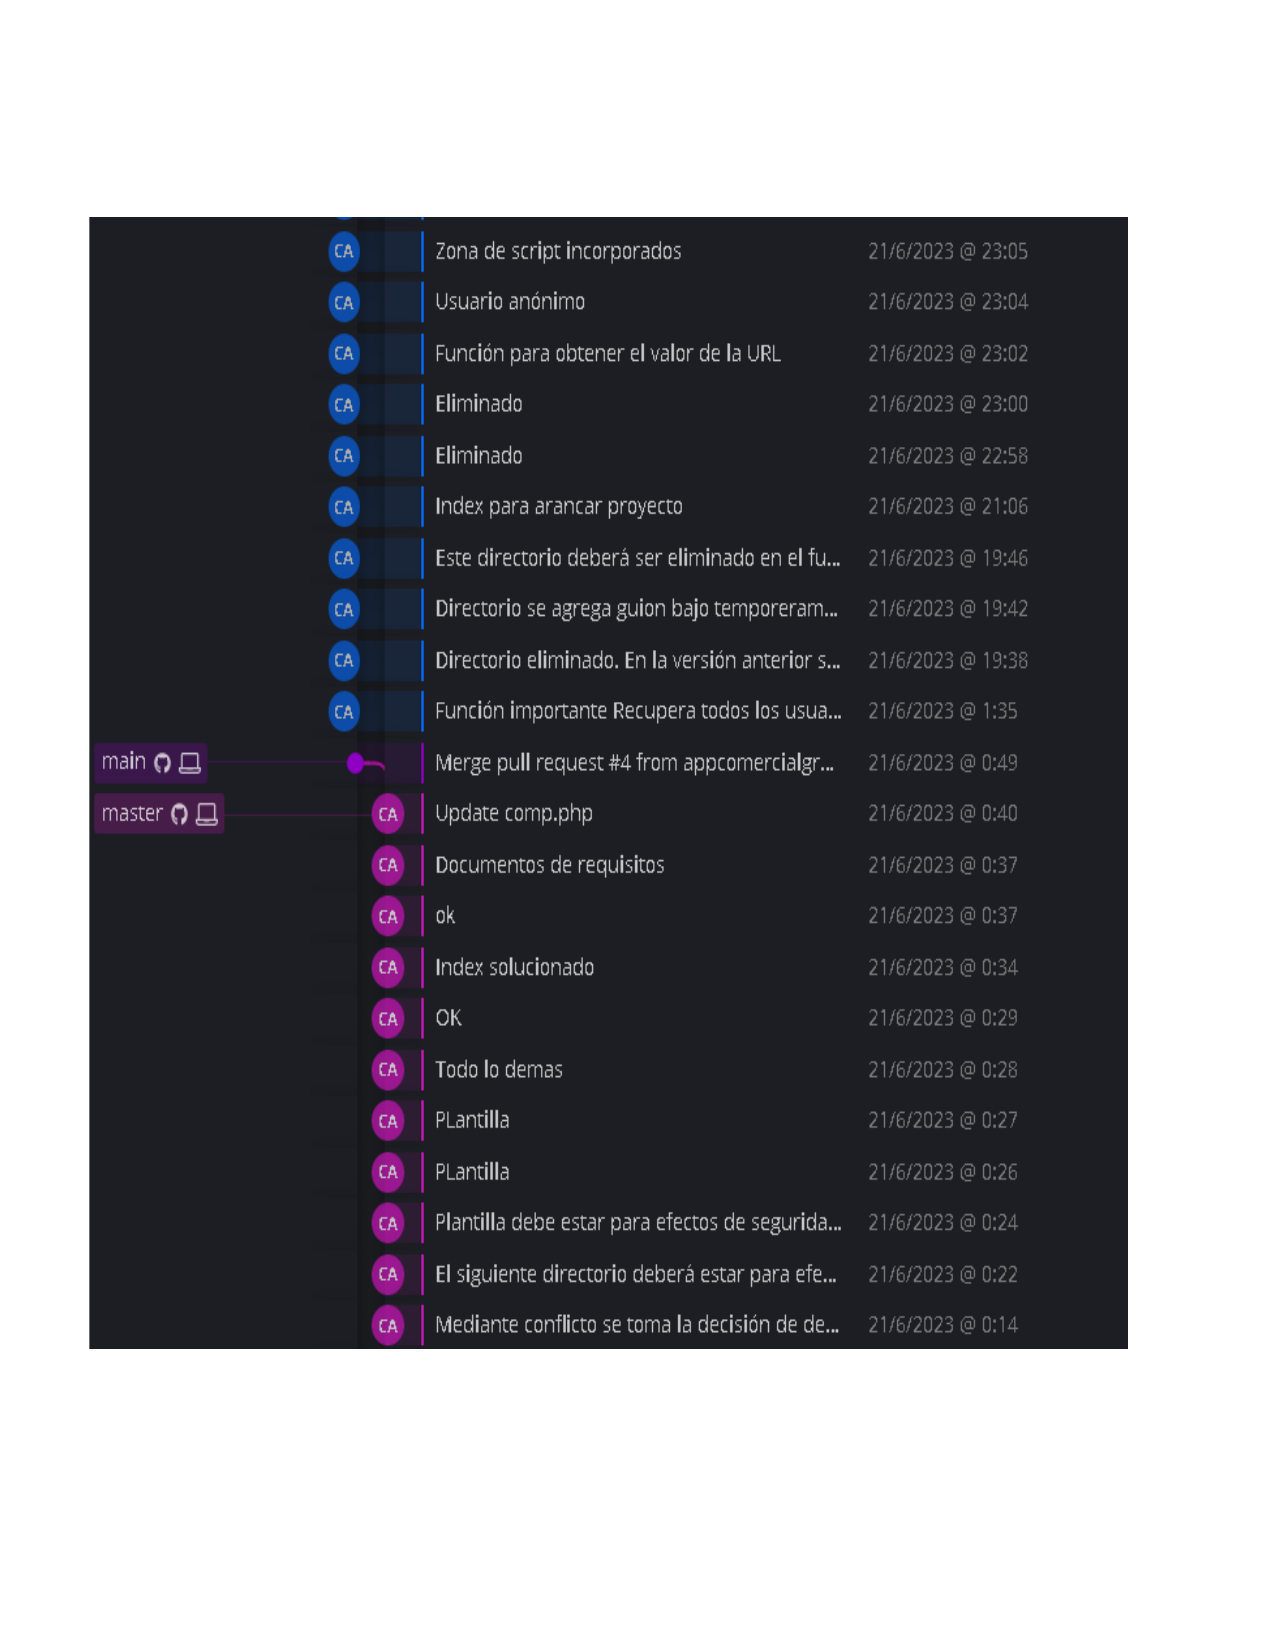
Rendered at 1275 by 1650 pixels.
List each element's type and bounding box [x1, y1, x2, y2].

picture [89, 217, 1128, 1349]
